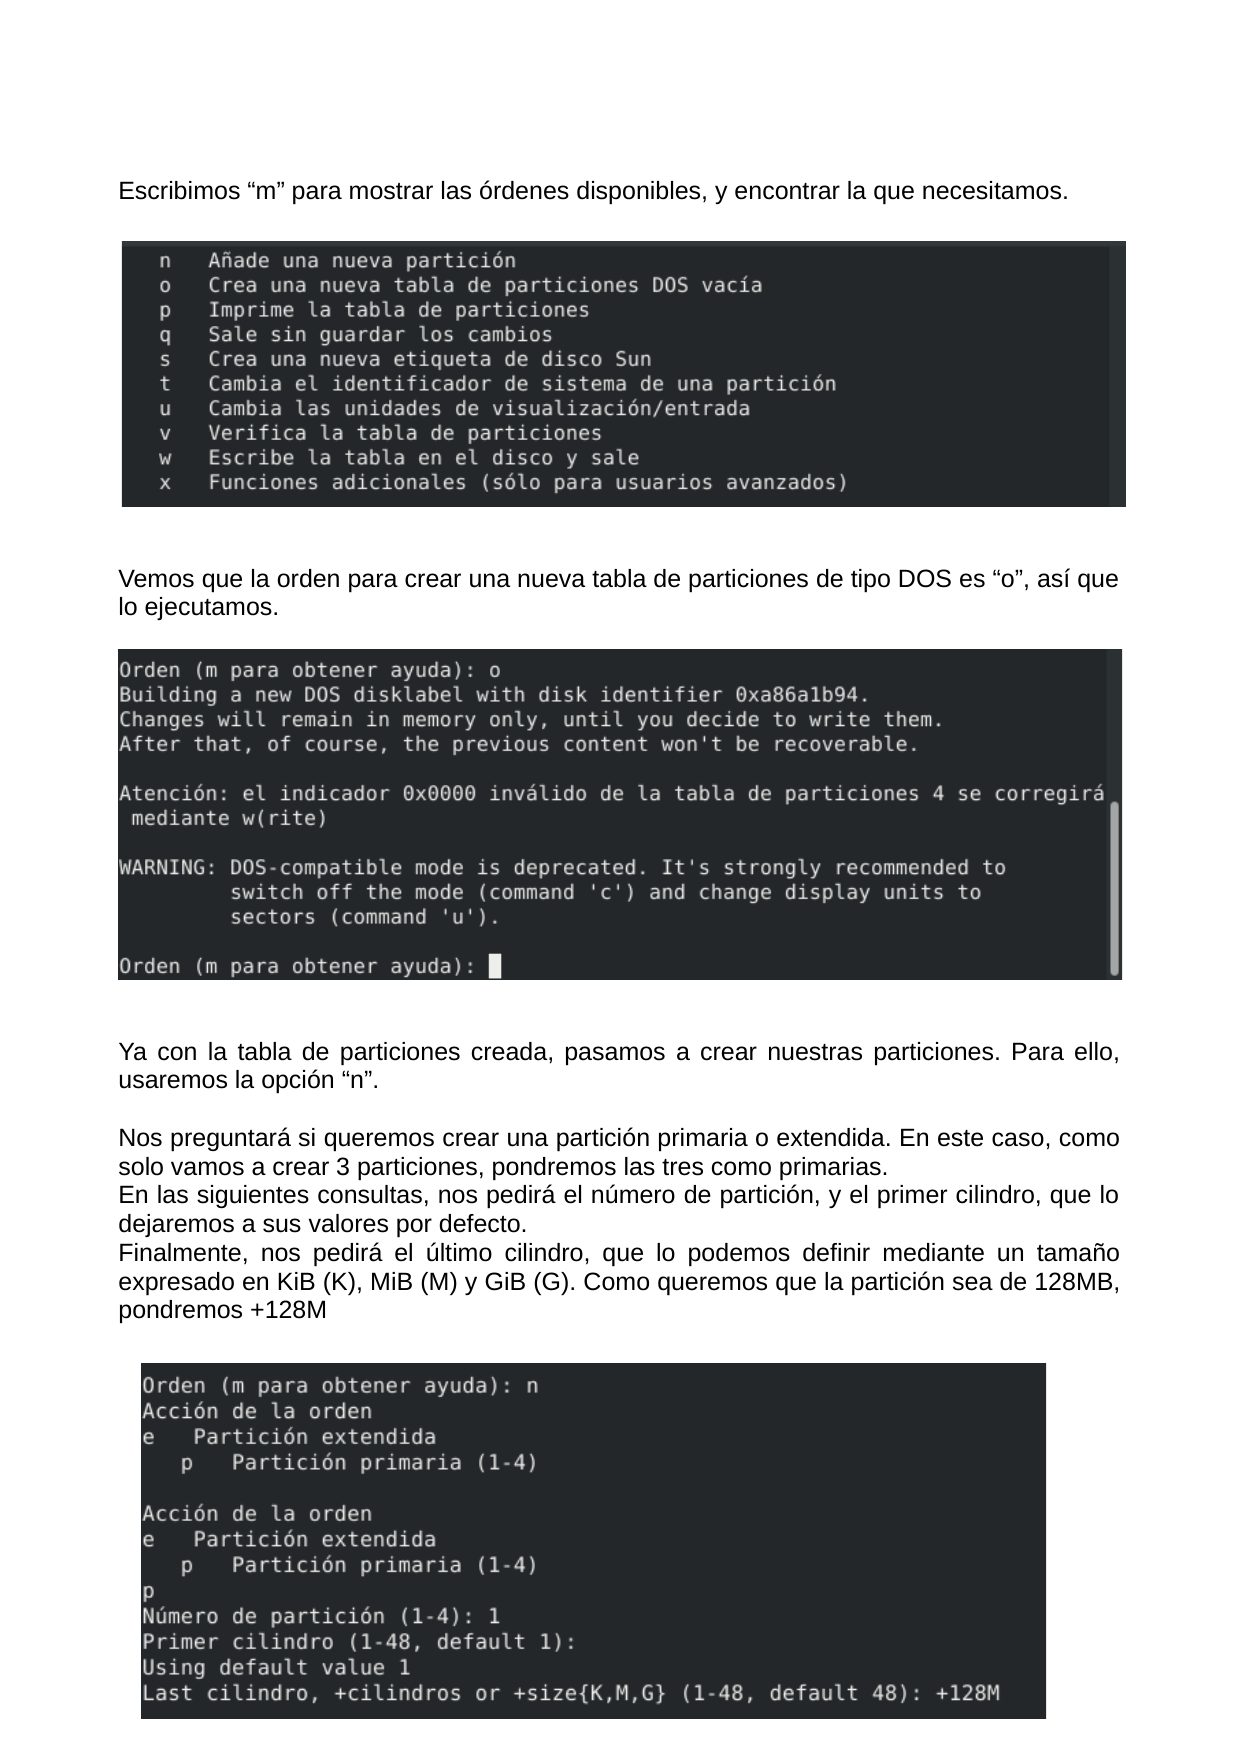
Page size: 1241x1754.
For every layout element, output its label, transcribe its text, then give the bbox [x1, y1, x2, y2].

text Vemos que la orden para crear una nueva tabla de particiones de tipo DOS es “o”, así que lo ejecutamos. [118, 563, 1122, 621]
picture [121, 241, 1126, 507]
text En las siguientes consultas, nos pedirá el número de partición, y el primer cilindro, que lo dejaremos a sus valores por defecto. [118, 1180, 1122, 1238]
picture [118, 649, 1123, 980]
text Finalmente, nos pedirá el último cilindro, que lo podemos definir mediante un tamaño expresado en KiB (K), MiB (M) y GiB (G). Como queremos que la partición sea de 128MB, pondremos +128M [118, 1238, 1122, 1324]
text Escribimos “m” para mostrar las órdenes disponibles, y encontrar la que necesitamos. [118, 176, 1122, 204]
text Ya con la tabla de particiones creada, pasamos a crear nuestras particiones. Para ello, usaremos la opción “n”. [118, 1037, 1122, 1094]
text Nos preguntará si queremos crear una partición primaria o extendida. En este caso, como solo vamos a crear 3 particiones, pondremos las tres como primarias. [118, 1123, 1122, 1180]
